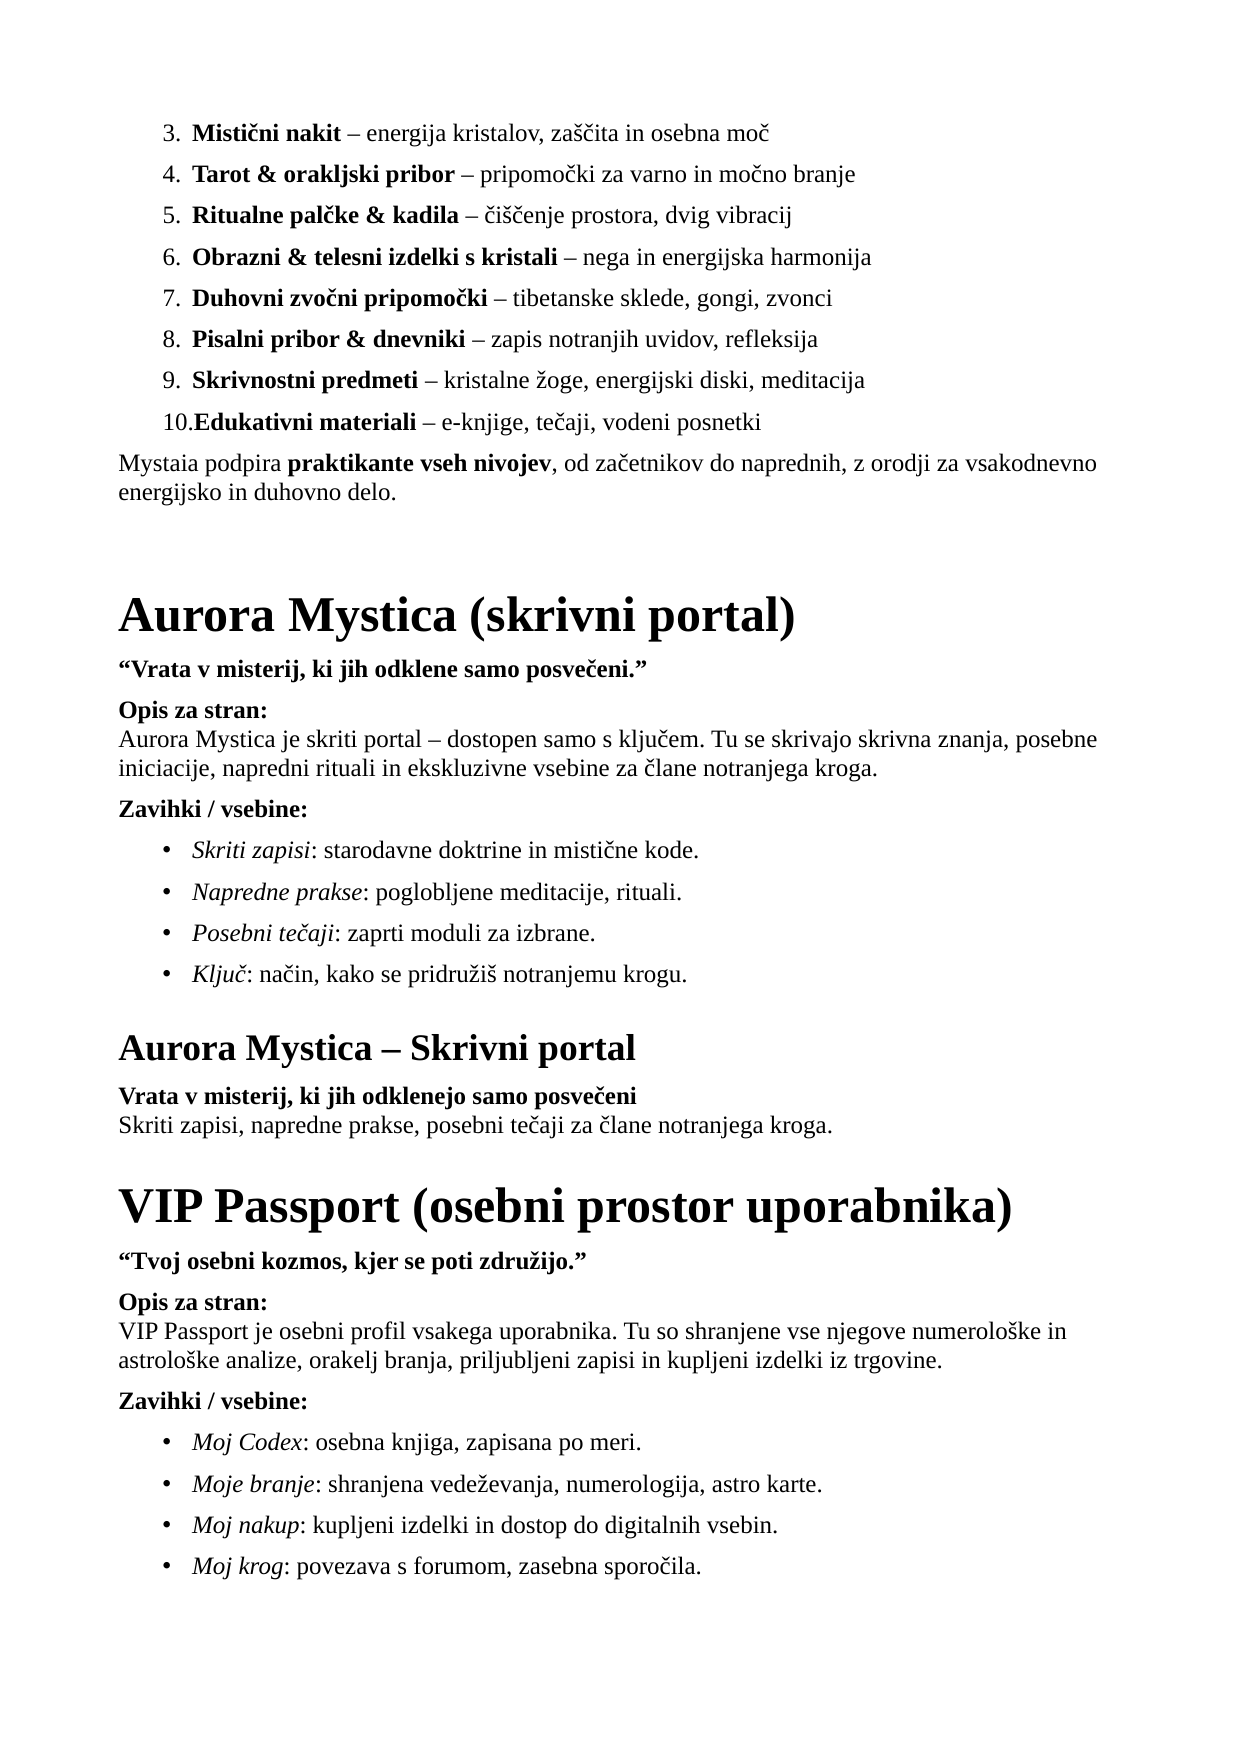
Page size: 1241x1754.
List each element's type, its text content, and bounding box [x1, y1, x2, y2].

list Duhovni zvočni pripomočki – tibetanske sklede, gongi, zvonci [162, 283, 1122, 312]
list Ključ: način, kako se pridružiš notranjemu krogu. [162, 959, 1122, 988]
list Moj krog: povezava s forumom, zasebna sporočila. [162, 1551, 1122, 1580]
text Vrata v misterij, ki jih odklenejo samo posvečeni Skriti zapisi, napredne prakse, posebni tečaji za člane notranjega kroga. [118, 1081, 1122, 1139]
list Tarot & orakljski pribor – pripomočki za varno in močno branje [162, 159, 1122, 188]
list Mistični nakit – energija kristalov, zaščita in osebna moč [162, 118, 1122, 147]
list Napredne prakse: poglobljene meditacije, rituali. [162, 877, 1122, 906]
list Skrivnostni predmeti – kristalne žoge, energijski diski, meditacija [162, 366, 1122, 394]
text Opis za stran: VIP Passport je osebni profil vsakega uporabnika. Tu so shranjene vse njegove numerološke in astrološke analize, orakelj branja, priljubljeni zapisi in kupljeni izdelki iz trgovine. [118, 1287, 1122, 1374]
subtitle Aurora Mystica – Skrivni portal [118, 1026, 1122, 1069]
text “Vrata v misterij, ki jih odklene samo posvečeni.” [118, 654, 1122, 683]
list Ritualne palčke & kadila – čiščenje prostora, dvig vibracij [162, 201, 1122, 229]
list Moj nakup: kupljeni izdelki in dostop do digitalnih vsebin. [162, 1510, 1122, 1539]
list Obrazni & telesni izdelki s kristali – nega in energijska harmonija [162, 242, 1122, 271]
list Pisalni pribor & dnevniki – zapis notranjih uvidov, refleksija [162, 324, 1122, 353]
text Zavihki / vsebine: [118, 1386, 1122, 1415]
list Moj Codex: osebna knjiga, zapisana po meri. [162, 1427, 1122, 1456]
text Zavihki / vsebine: [118, 794, 1122, 823]
list Moje branje: shranjena vedeževanja, numerologija, astro karte. [162, 1469, 1122, 1497]
subtitle VIP Passport (osebni prostor uporabnika) [118, 1176, 1122, 1234]
list Posebni tečaji: zaprti moduli za izbrane. [162, 918, 1122, 947]
list Skriti zapisi: starodavne doktrine in mistične kode. [162, 836, 1122, 864]
list Edukativni materiali – e-knjige, tečaji, vodeni posnetki [162, 407, 1122, 436]
subtitle Aurora Mystica (skrivni portal) [118, 584, 1122, 642]
text Mystaia podpira praktikante vseh nivojev, od začetnikov do naprednih, z orodji za vsakodnevno energijsko in duhovno delo. [118, 448, 1122, 506]
text Opis za stran: Aurora Mystica je skriti portal – dostopen samo s ključem. Tu se skrivajo skrivna znanja, posebne iniciacije, napredni rituali in ekskluzivne vsebine za člane notranjega kroga. [118, 696, 1122, 782]
text “Tvoj osebni kozmos, kjer se poti združijo.” [118, 1246, 1122, 1275]
